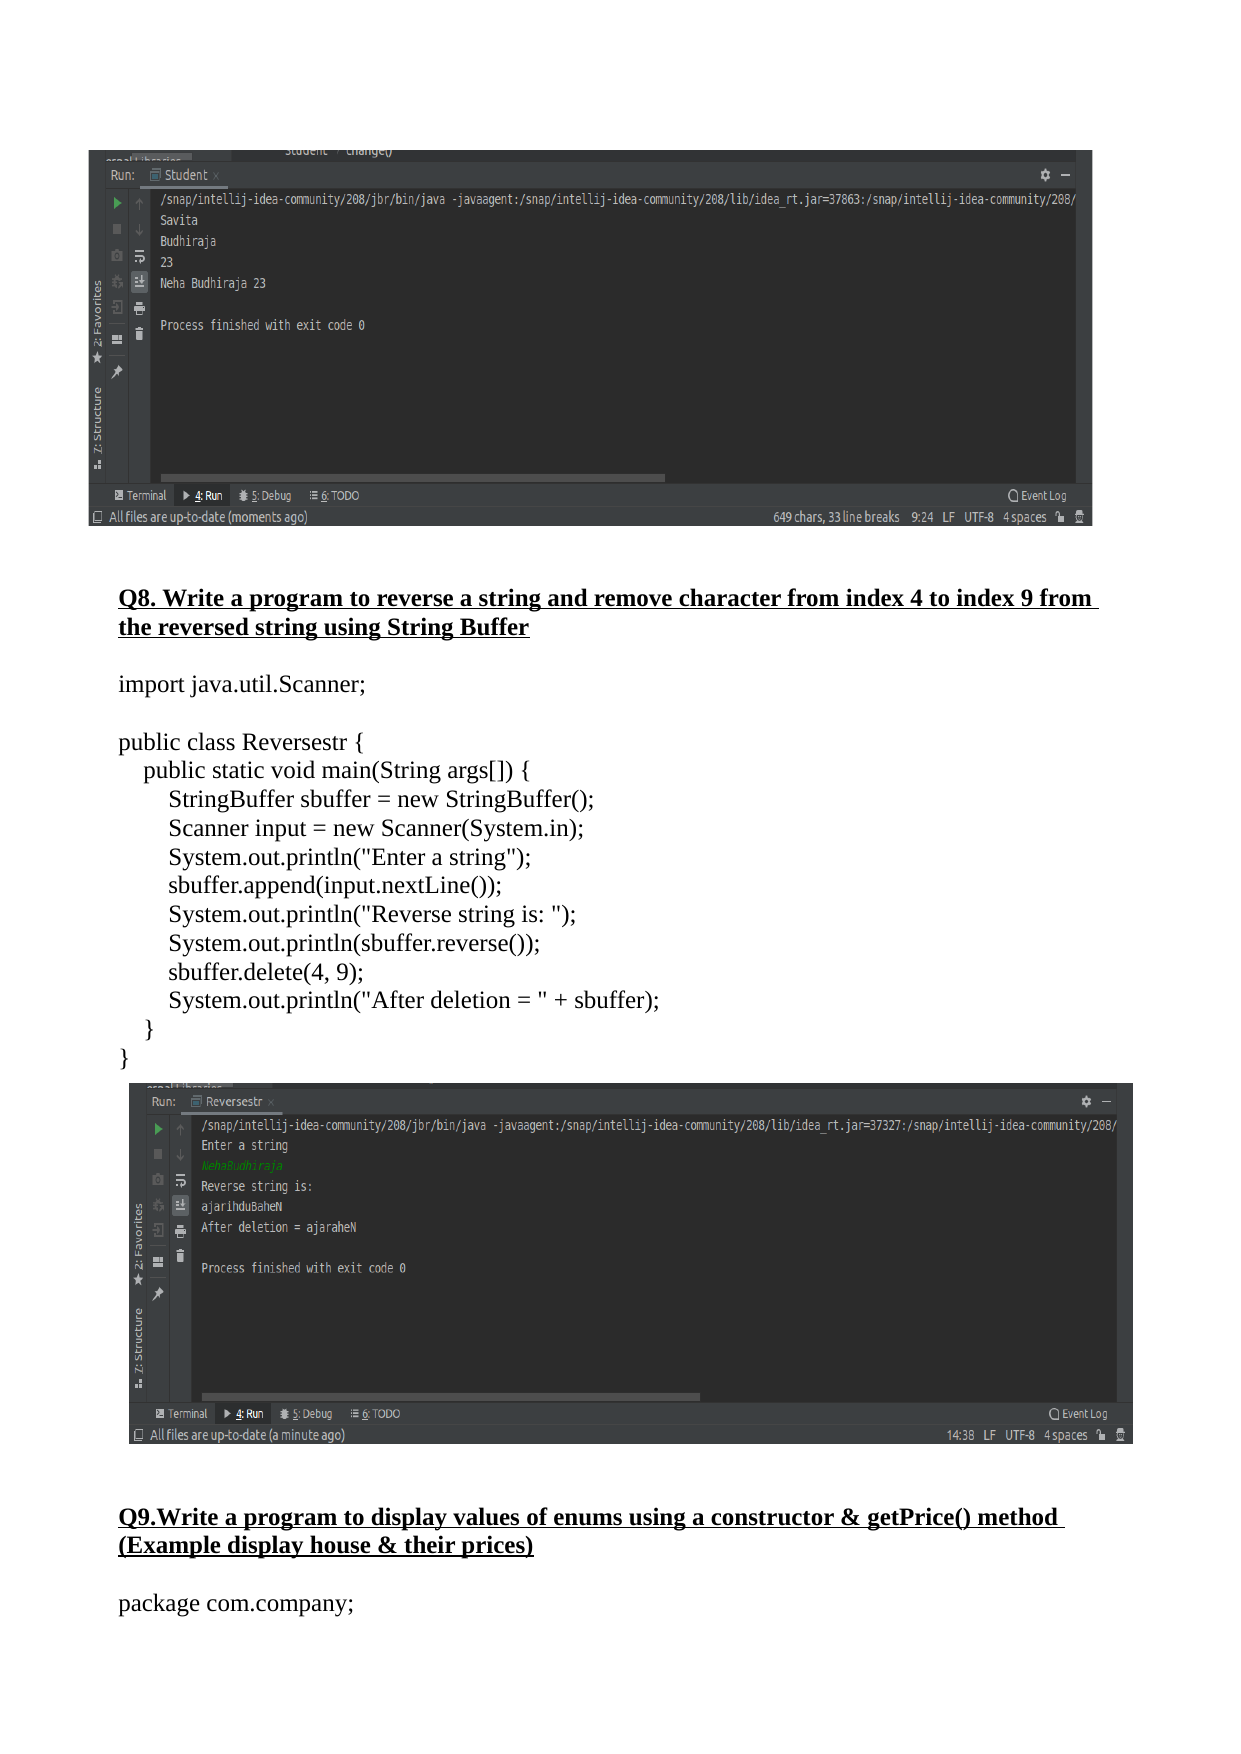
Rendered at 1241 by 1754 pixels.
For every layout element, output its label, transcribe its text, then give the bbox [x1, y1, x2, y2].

text System.out.println("Enter a string"); [118, 842, 1122, 870]
text StringBuffer sbuffer = new StringBuffer(); [118, 784, 1122, 813]
picture [88, 150, 1093, 526]
text import java.util.Scanner; [118, 669, 1122, 698]
text System.out.println("Reverse string is: "); [118, 899, 1122, 928]
text } [118, 1043, 1122, 1072]
text sbuffer.delete(4, 9); [118, 957, 1122, 985]
text System.out.println("After deletion = " + sbuffer); [118, 985, 1122, 1014]
text } [118, 1014, 1122, 1043]
text public static void main(String args[]) { [118, 755, 1122, 784]
text package com.company; [118, 1588, 1122, 1617]
picture [129, 1083, 1133, 1444]
text public class Reversestr { [118, 727, 1122, 755]
text System.out.println(sbuffer.reverse()); [118, 928, 1122, 957]
text sbuffer.append(input.nextLine()); [118, 870, 1122, 899]
text Q9.Write a program to display values of enums using a constructor & getPrice() method (Example display house & their prices) [118, 1473, 1122, 1559]
text Q8. Write a program to reverse a string and remove character from index 4 to index 9 from the reversed string using String Buffer [118, 554, 1122, 640]
text Scanner input = new Scanner(System.in); [118, 813, 1122, 842]
